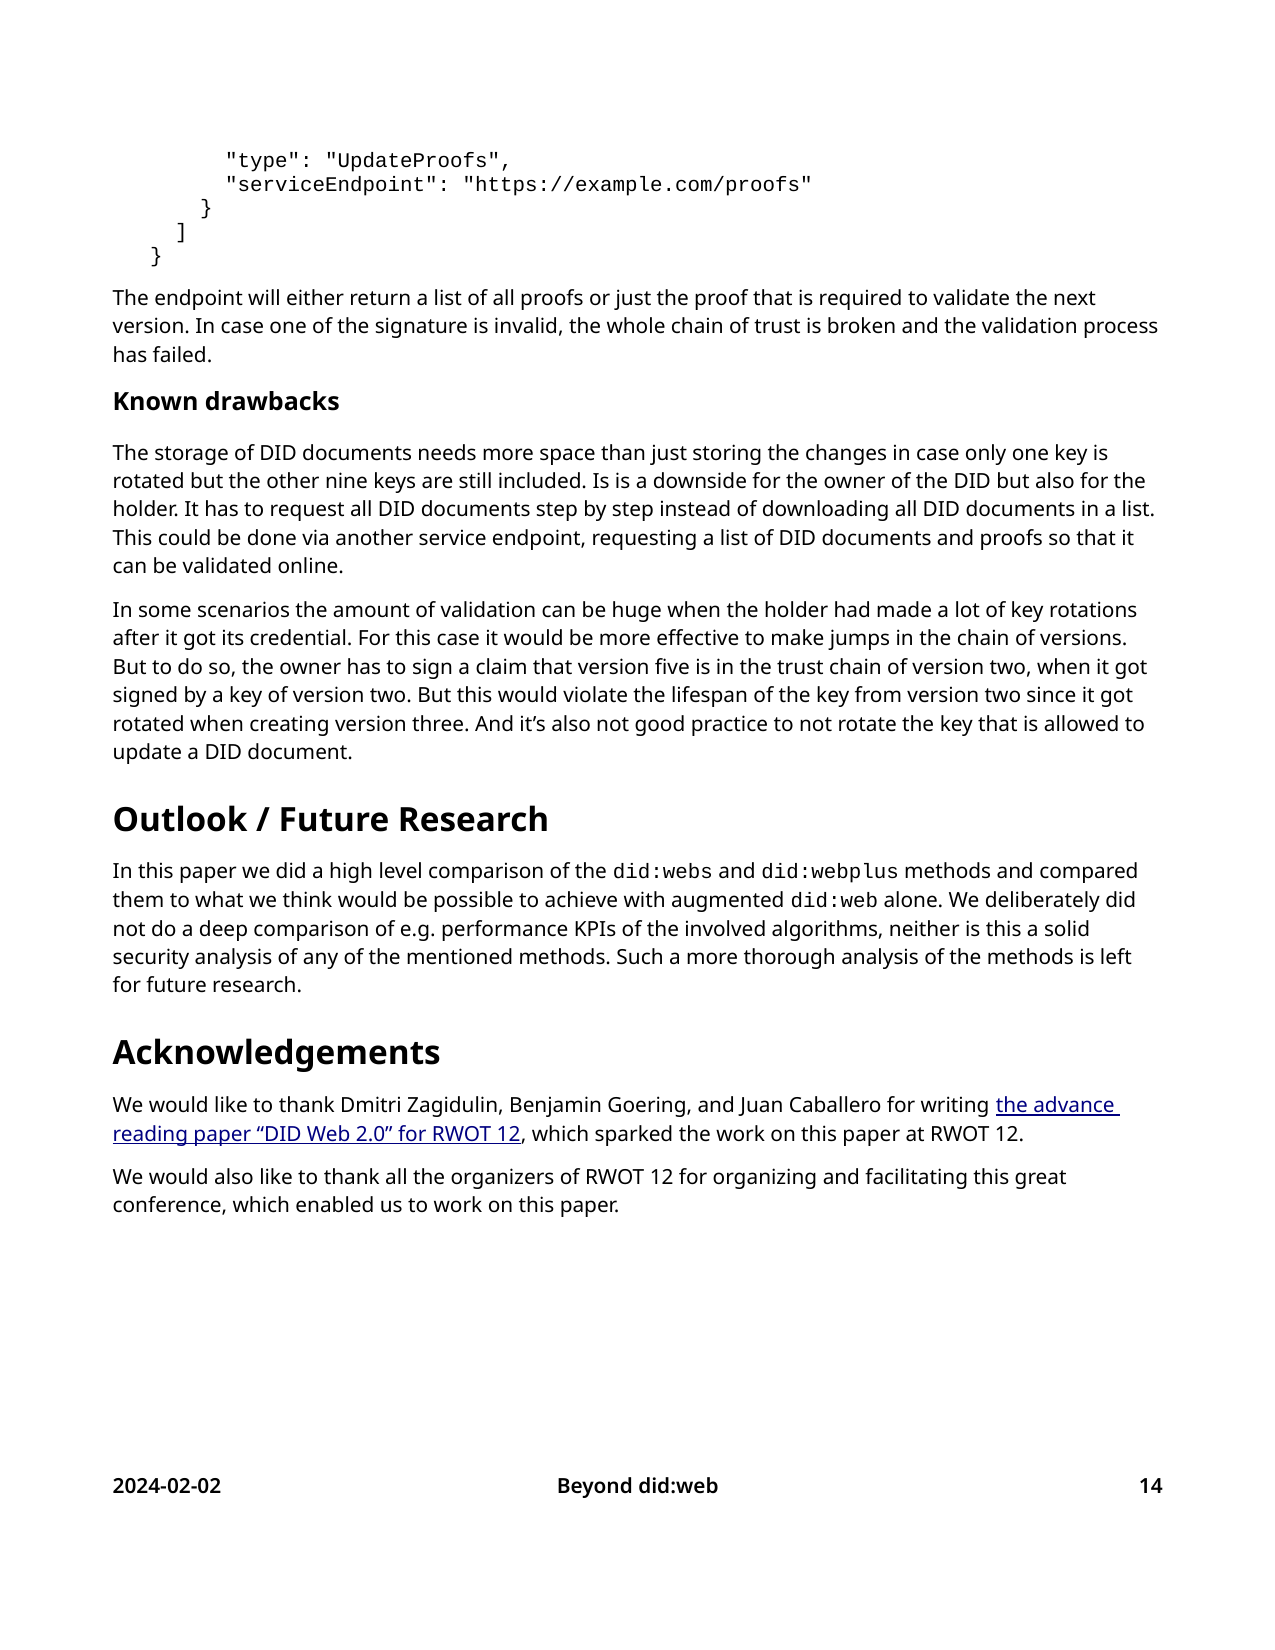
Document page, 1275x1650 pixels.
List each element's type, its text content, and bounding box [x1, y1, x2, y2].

text "type": "UpdateProofs", [150, 150, 1162, 174]
text The endpoint will either return a list of all proofs or just the proof that is required to validate the next version. In case one of the signature is invalid, the whole chain of trust is broken and the validation process has failed. [112, 283, 1162, 368]
text "serviceEndpoint": "https://example.com/proofs" [150, 174, 1162, 197]
text The storage of DID documents needs more space than just storing the changes in case only one key is rotated but the other nine keys are still included. Is is a downside for the owner of the DID but also for the holder. It has to request all DID documents step by step instead of downloading all DID documents in a list. This could be done via another service endpoint, requesting a list of DID documents and proofs so that it can be validated online. [112, 438, 1162, 580]
text } [150, 197, 1162, 221]
text We would also like to thank all the organizers of RWOT 12 for organizing and facilitating this great conference, which enabled us to work on this paper. [112, 1162, 1162, 1219]
subtitle Acknowledgements [112, 1029, 1162, 1074]
text In some scenarios the amount of validation can be huge when the holder had made a lot of key rotations after it got its credential. For this case it would be more effective to make jumps in the chain of versions. But to do so, the owner has to sign a claim that version five is in the trust chain of version two, when it got signed by a key of version two. But this would violate the lifespan of the key from version two since it got rotated when creating version three. And it’s also not good practice to not rotate the key that is allowed to update a DID document. [112, 595, 1162, 766]
text In this paper we did a high level comparison of the did:webs and did:webplus methods and compared them to what we think would be possible to achieve with augmented did:web alone. We deliberately did not do a deep comparison of e.g. performance KPIs of the involved algorithms, neither is this a solid security analysis of any of the mentioned methods. Such a more thorough analysis of the methods is left for future research. [112, 857, 1162, 999]
text } [150, 244, 1162, 268]
text ] [150, 221, 1162, 244]
subtitle Outlook / Future Research [112, 796, 1162, 841]
text We would like to thank Dmitri Zagidulin, Benjamin Goering, and Juan Caballero for writing the advance reading paper “DID Web 2.0” for RWOT 12, which sparked the work on this paper at RWOT 12. [112, 1090, 1162, 1147]
subtitle Known drawbacks [112, 383, 1162, 418]
